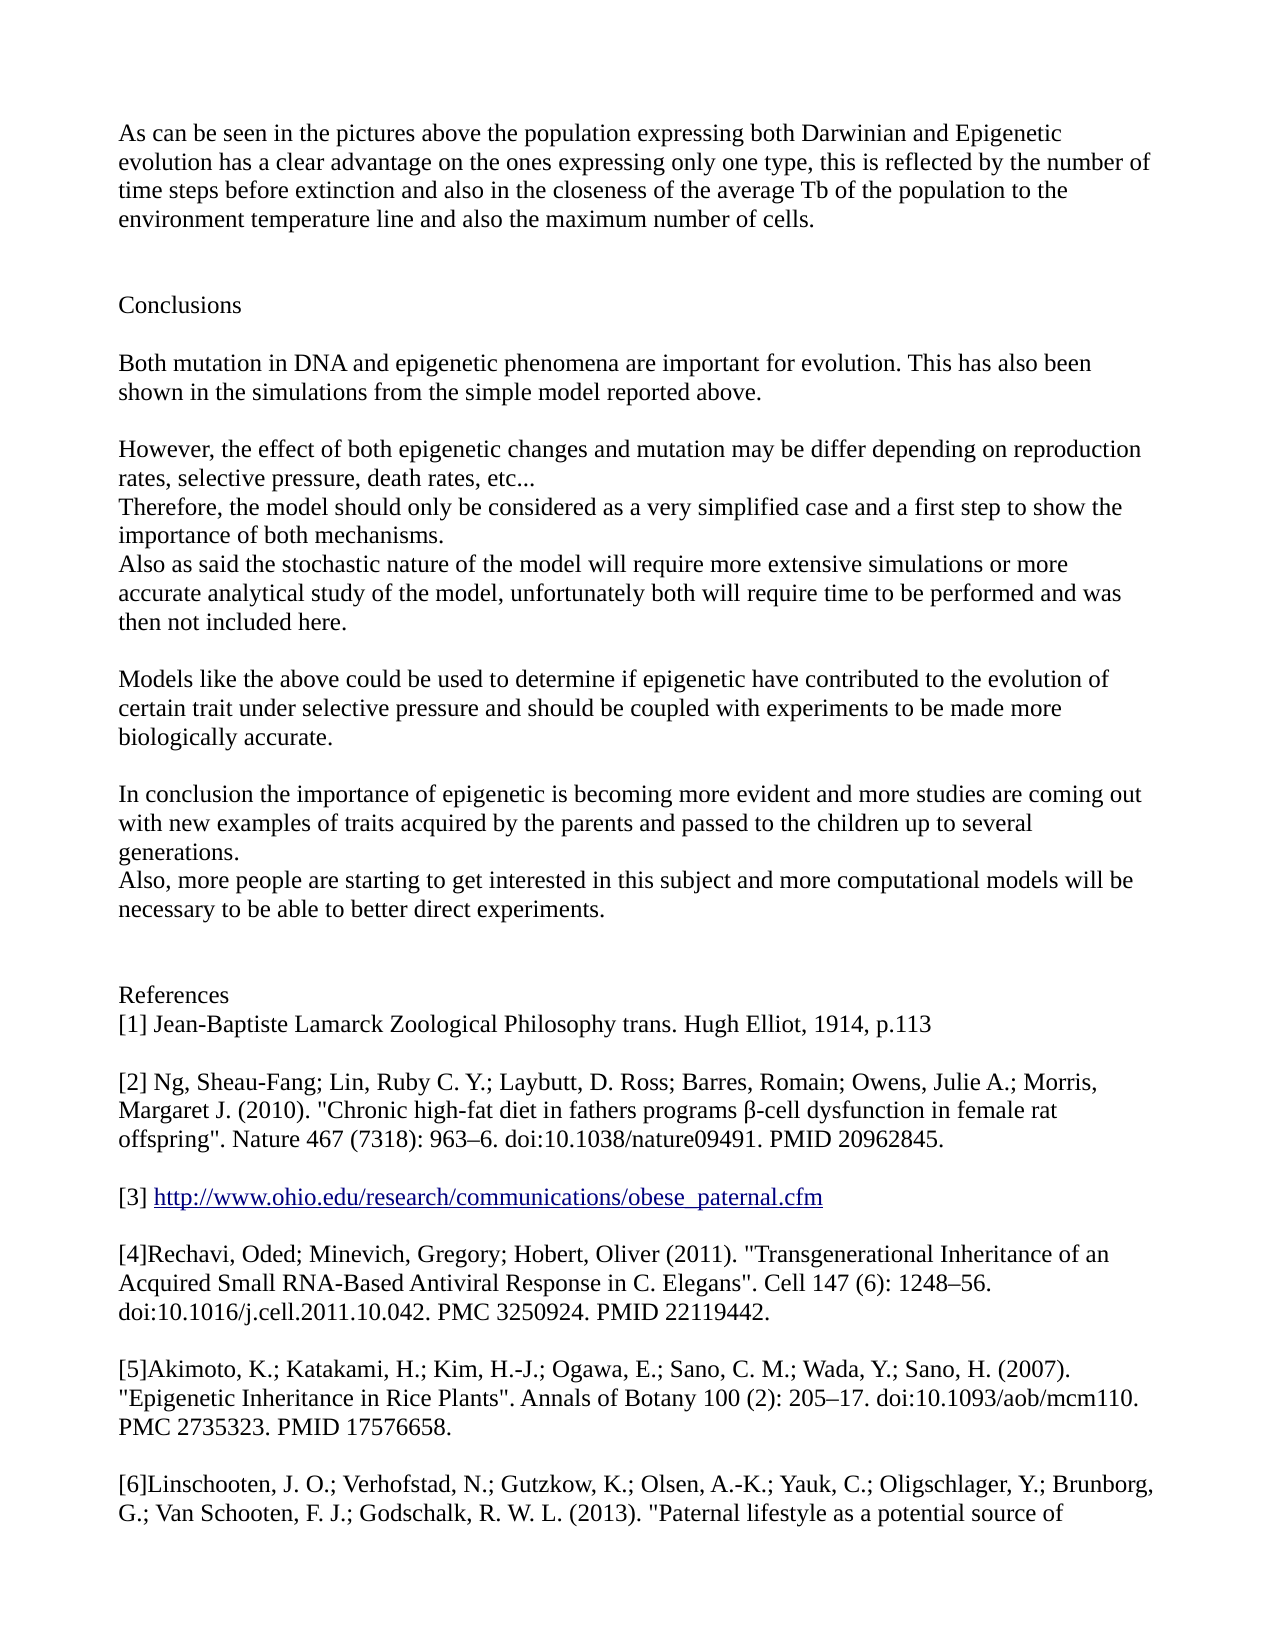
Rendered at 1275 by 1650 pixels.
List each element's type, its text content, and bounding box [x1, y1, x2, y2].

text [1] Jean-Baptiste Lamarck Zoological Philosophy trans. Hugh Elliot, 1914, p.113 [118, 1009, 1157, 1038]
text Also, more people are starting to get interested in this subject and more computational models will be necessary to be able to better direct experiments. [118, 866, 1157, 923]
text References [118, 981, 1157, 1009]
text [2] Ng, Sheau-Fang; Lin, Ruby C. Y.; Laybutt, D. Ross; Barres, Romain; Owens, Julie A.; Morris, Margaret J. (2010). "Chronic high-fat diet in fathers programs β-cell dysfunction in female rat offspring". Nature 467 (7318): 963–6. doi:10.1038/nature09491. PMID 20962845. [118, 1067, 1157, 1153]
text Conclusions [118, 291, 1157, 319]
text [4]Rechavi, Oded; Minevich, Gregory; Hobert, Oliver (2011). "Transgenerational Inheritance of an Acquired Small RNA-Based Antiviral Response in C. Elegans". Cell 147 (6): 1248–56. doi:10.1016/j.cell.2011.10.042. PMC 3250924. PMID 22119442. [118, 1239, 1157, 1326]
text However, the effect of both epigenetic changes and mutation may be differ depending on reproduction rates, selective pressure, death rates, etc... [118, 434, 1157, 492]
text Therefore, the model should only be considered as a very simplified case and a first step to show the importance of both mechanisms. [118, 492, 1157, 549]
text As can be seen in the pictures above the population expressing both Darwinian and Epigenetic evolution has a clear advantage on the ones expressing only one type, this is reflected by the number of time steps before extinction and also in the closeness of the average Tb of the population to the environment temperature line and also the maximum number of cells. [118, 118, 1157, 233]
text In conclusion the importance of epigenetic is becoming more evident and more studies are coming out with new examples of traits acquired by the parents and passed to the children up to several generations. [118, 779, 1157, 866]
text Also as said the stochastic nature of the model will require more extensive simulations or more accurate analytical study of the model, unfortunately both will require time to be performed and was then not included here. [118, 549, 1157, 636]
text [3] http://www.ohio.edu/research/communications/obese_paternal.cfm [118, 1182, 1157, 1211]
text Both mutation in DNA and epigenetic phenomena are important for evolution. This has also been shown in the simulations from the simple model reported above. [118, 348, 1157, 406]
text Models like the above could be used to determine if epigenetic have contributed to the evolution of certain trait under selective pressure and should be coupled with experiments to be made more biologically accurate. [118, 664, 1157, 751]
text [6]Linschooten, J. O.; Verhofstad, N.; Gutzkow, K.; Olsen, A.-K.; Yauk, C.; Oligschlager, Y.; Brunborg, G.; Van Schooten, F. J.; Godschalk, R. W. L. (2013). "Paternal lifestyle as a potential source of [118, 1469, 1157, 1527]
text [5]Akimoto, K.; Katakami, H.; Kim, H.-J.; Ogawa, E.; Sano, C. M.; Wada, Y.; Sano, H. (2007). "Epigenetic Inheritance in Rice Plants". Annals of Botany 100 (2): 205–17. doi:10.1093/aob/mcm110. PMC 2735323. PMID 17576658. [118, 1354, 1157, 1441]
